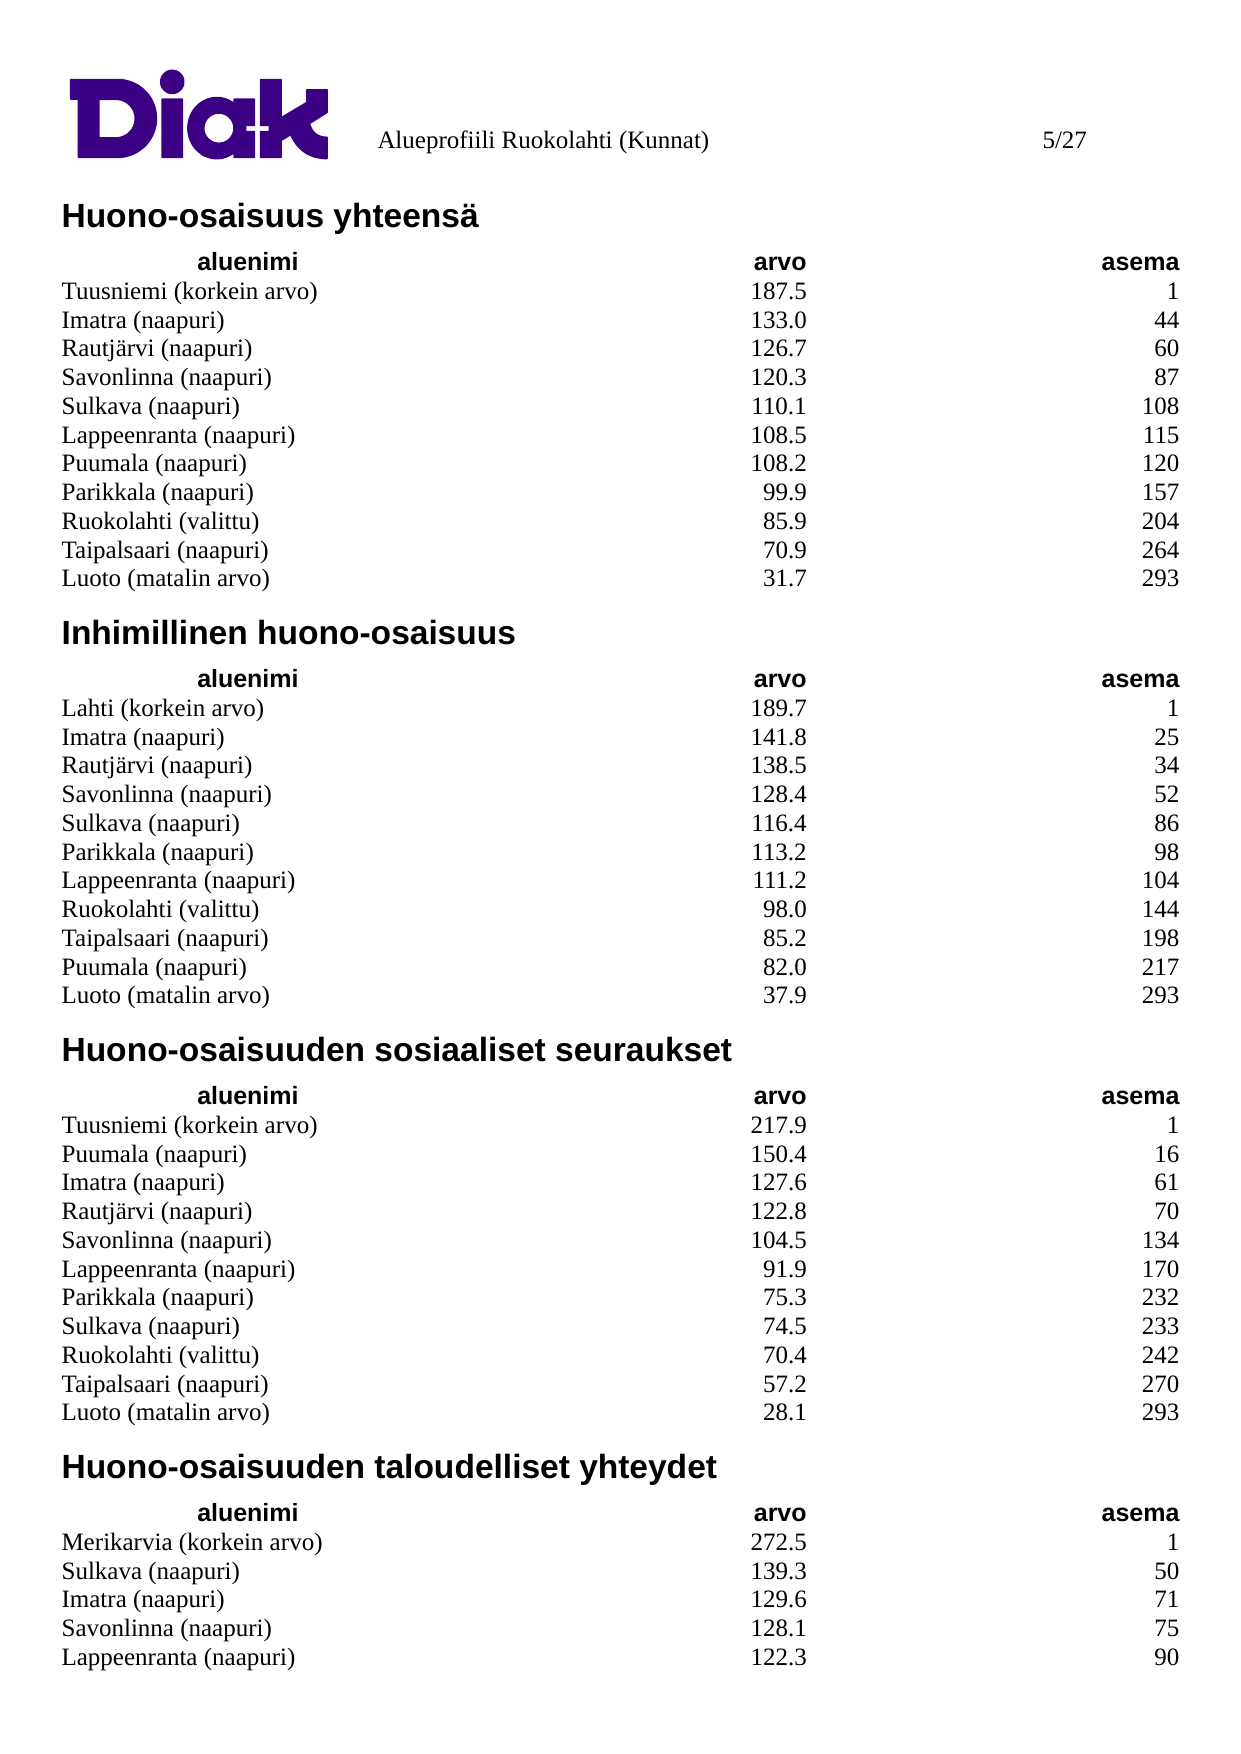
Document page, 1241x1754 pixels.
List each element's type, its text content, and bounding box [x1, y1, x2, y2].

table_cell 242 [806, 1340, 1179, 1369]
table_cell 150.4 [434, 1139, 806, 1167]
table_cell 74.5 [434, 1311, 806, 1340]
table_cell Imatra (naapuri) [61, 1168, 434, 1196]
subtitle Huono-osaisuuden taloudelliset yhteydet [61, 1447, 1179, 1486]
table_cell 34 [806, 751, 1179, 779]
table_cell 293 [806, 564, 1179, 592]
table_cell 16 [806, 1139, 1179, 1167]
table_cell Imatra (naapuri) [61, 1585, 434, 1613]
table_cell Luoto (matalin arvo) [61, 1398, 434, 1426]
table_cell Lappeenranta (naapuri) [61, 1254, 434, 1282]
table_cell 270 [806, 1369, 1179, 1397]
table_cell Luoto (matalin arvo) [61, 564, 434, 592]
table_header arvo [434, 1081, 806, 1110]
table_cell 122.3 [434, 1642, 806, 1671]
table_cell 44 [806, 305, 1179, 333]
table_cell Puumala (naapuri) [61, 1139, 434, 1167]
table_cell 233 [806, 1311, 1179, 1340]
table_cell Taipalsaari (naapuri) [61, 1369, 434, 1397]
table_header asema [806, 664, 1179, 693]
table_cell 99.9 [434, 477, 806, 506]
table_cell 104 [806, 866, 1179, 894]
table_cell 25 [806, 722, 1179, 751]
table_cell Puumala (naapuri) [61, 449, 434, 477]
table_cell 98.0 [434, 894, 806, 923]
table_cell 85.2 [434, 923, 806, 952]
subtitle Huono-osaisuuden sosiaaliset seuraukset [61, 1030, 1179, 1069]
table_cell Parikkala (naapuri) [61, 1283, 434, 1311]
table_cell 1 [806, 693, 1179, 722]
table_cell Ruokolahti (valittu) [61, 506, 434, 535]
table_cell 104.5 [434, 1225, 806, 1254]
table_cell Rautjärvi (naapuri) [61, 1196, 434, 1225]
table_header aluenimi [61, 1498, 434, 1527]
table_cell Lappeenranta (naapuri) [61, 420, 434, 448]
table_cell Imatra (naapuri) [61, 722, 434, 751]
table_cell 75 [806, 1613, 1179, 1642]
table_cell 70.4 [434, 1340, 806, 1369]
table_cell Savonlinna (naapuri) [61, 1225, 434, 1254]
table_cell Sulkava (naapuri) [61, 391, 434, 420]
table_cell 139.3 [434, 1556, 806, 1584]
table_header arvo [434, 247, 806, 276]
table_cell 70.9 [434, 535, 806, 563]
table_header aluenimi [61, 1081, 434, 1110]
table_cell 28.1 [434, 1398, 806, 1426]
table_cell 133.0 [434, 305, 806, 333]
table_cell Savonlinna (naapuri) [61, 362, 434, 391]
table_cell 264 [806, 535, 1179, 563]
table_cell Lappeenranta (naapuri) [61, 1642, 434, 1671]
table_cell 157 [806, 477, 1179, 506]
table_cell 293 [806, 1398, 1179, 1426]
table_cell Savonlinna (naapuri) [61, 779, 434, 808]
table_cell Rautjärvi (naapuri) [61, 334, 434, 362]
table_cell Lahti (korkein arvo) [61, 693, 434, 722]
table_cell 1 [806, 1110, 1179, 1139]
table_cell 108.2 [434, 449, 806, 477]
table_header asema [806, 1498, 1179, 1527]
table_cell Merikarvia (korkein arvo) [61, 1527, 434, 1556]
table_cell 52 [806, 779, 1179, 808]
subtitle Huono-osaisuus yhteensä [61, 196, 1179, 235]
table_header arvo [434, 664, 806, 693]
table_cell 134 [806, 1225, 1179, 1254]
table_cell 198 [806, 923, 1179, 952]
table_cell 82.0 [434, 952, 806, 981]
table_cell 232 [806, 1283, 1179, 1311]
table_cell 293 [806, 981, 1179, 1009]
table_cell 113.2 [434, 837, 806, 866]
table_cell Ruokolahti (valittu) [61, 894, 434, 923]
table_cell 75.3 [434, 1283, 806, 1311]
table_cell Parikkala (naapuri) [61, 837, 434, 866]
table_cell 120 [806, 449, 1179, 477]
table_cell 120.3 [434, 362, 806, 391]
table_cell 127.6 [434, 1168, 806, 1196]
table_cell 217.9 [434, 1110, 806, 1139]
table_header aluenimi [61, 664, 434, 693]
table_cell 87 [806, 362, 1179, 391]
table_cell Parikkala (naapuri) [61, 477, 434, 506]
table_cell 204 [806, 506, 1179, 535]
table_cell Tuusniemi (korkein arvo) [61, 1110, 434, 1139]
table_cell 50 [806, 1556, 1179, 1584]
table_cell 272.5 [434, 1527, 806, 1556]
table_cell 111.2 [434, 866, 806, 894]
table_cell 141.8 [434, 722, 806, 751]
table_cell 31.7 [434, 564, 806, 592]
table_cell Sulkava (naapuri) [61, 1556, 434, 1584]
table_cell 138.5 [434, 751, 806, 779]
table_cell Sulkava (naapuri) [61, 1311, 434, 1340]
subtitle Inhimillinen huono-osaisuus [61, 613, 1179, 652]
table_cell 144 [806, 894, 1179, 923]
table_cell 86 [806, 808, 1179, 837]
table_cell 217 [806, 952, 1179, 981]
table_cell Taipalsaari (naapuri) [61, 535, 434, 563]
table_cell 70 [806, 1196, 1179, 1225]
table_cell Luoto (matalin arvo) [61, 981, 434, 1009]
table_cell 122.8 [434, 1196, 806, 1225]
table_cell 98 [806, 837, 1179, 866]
table_cell Tuusniemi (korkein arvo) [61, 276, 434, 305]
table_header arvo [434, 1498, 806, 1527]
table_cell 57.2 [434, 1369, 806, 1397]
table_cell Imatra (naapuri) [61, 305, 434, 333]
table_cell Sulkava (naapuri) [61, 808, 434, 837]
table_cell 128.1 [434, 1613, 806, 1642]
table_cell Lappeenranta (naapuri) [61, 866, 434, 894]
table_cell Savonlinna (naapuri) [61, 1613, 434, 1642]
table_cell 71 [806, 1585, 1179, 1613]
table_cell Puumala (naapuri) [61, 952, 434, 981]
table_cell 85.9 [434, 506, 806, 535]
table_cell 189.7 [434, 693, 806, 722]
table_cell 187.5 [434, 276, 806, 305]
table_header asema [806, 1081, 1179, 1110]
table_cell Rautjärvi (naapuri) [61, 751, 434, 779]
table_cell 108.5 [434, 420, 806, 448]
table_cell 126.7 [434, 334, 806, 362]
table_cell 108 [806, 391, 1179, 420]
table_cell 110.1 [434, 391, 806, 420]
table_cell 37.9 [434, 981, 806, 1009]
table_cell 60 [806, 334, 1179, 362]
table_cell 128.4 [434, 779, 806, 808]
table_cell 115 [806, 420, 1179, 448]
table_cell 91.9 [434, 1254, 806, 1282]
table_cell 1 [806, 1527, 1179, 1556]
table_cell 1 [806, 276, 1179, 305]
table_cell 90 [806, 1642, 1179, 1671]
table_cell 61 [806, 1168, 1179, 1196]
table_cell Ruokolahti (valittu) [61, 1340, 434, 1369]
table_header asema [806, 247, 1179, 276]
table_cell 170 [806, 1254, 1179, 1282]
table_header aluenimi [61, 247, 434, 276]
table_cell 129.6 [434, 1585, 806, 1613]
table_cell 116.4 [434, 808, 806, 837]
table_cell Taipalsaari (naapuri) [61, 923, 434, 952]
